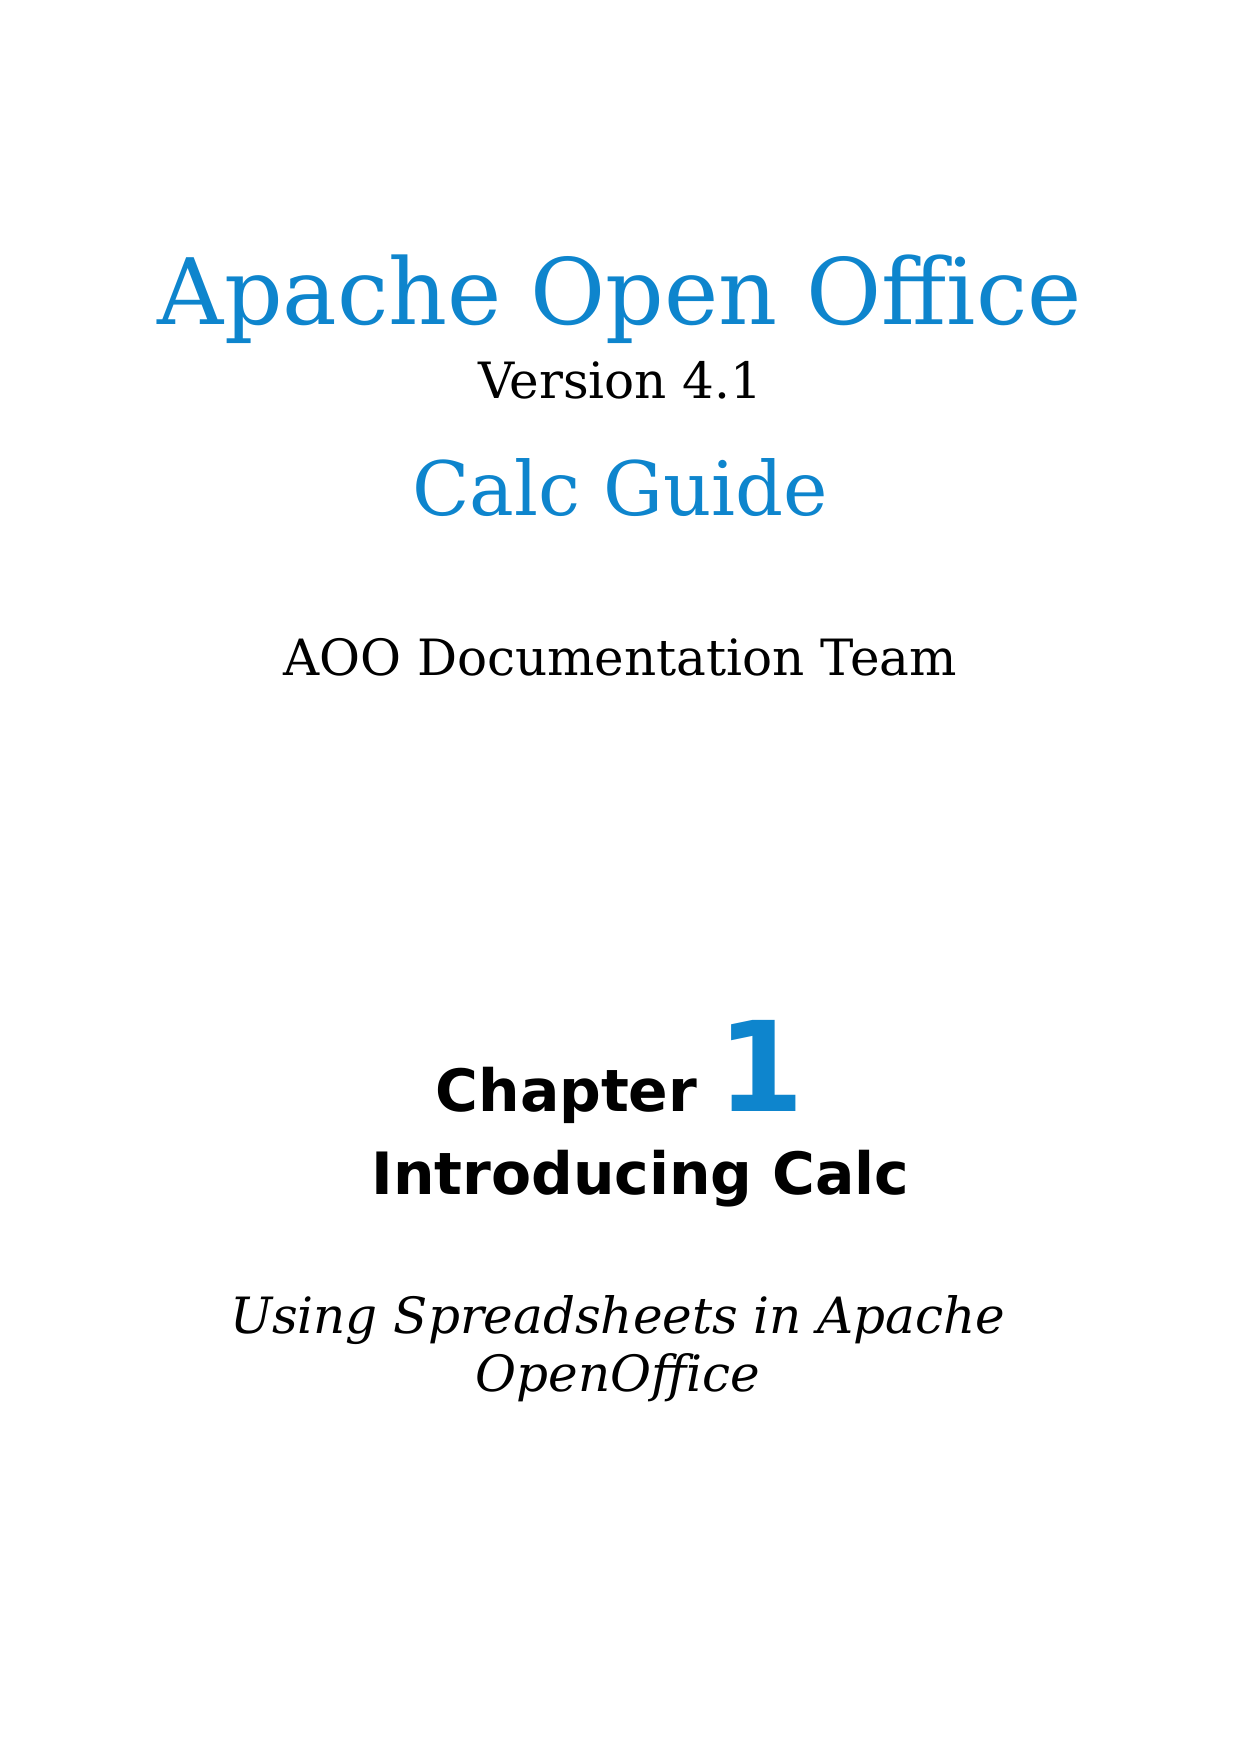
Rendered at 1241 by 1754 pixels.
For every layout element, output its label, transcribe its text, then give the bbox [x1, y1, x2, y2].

text Apache Open Office [136, 239, 1104, 346]
text AOO Documentation Team [136, 629, 1104, 688]
text Version 4.1 [136, 352, 1104, 410]
subtitle Using Spreadsheets in Apache OpenOffice [136, 1287, 1104, 1403]
subtitle Chapter 1 Introducing Calc [136, 995, 1104, 1208]
text Calc Guide [136, 446, 1104, 533]
